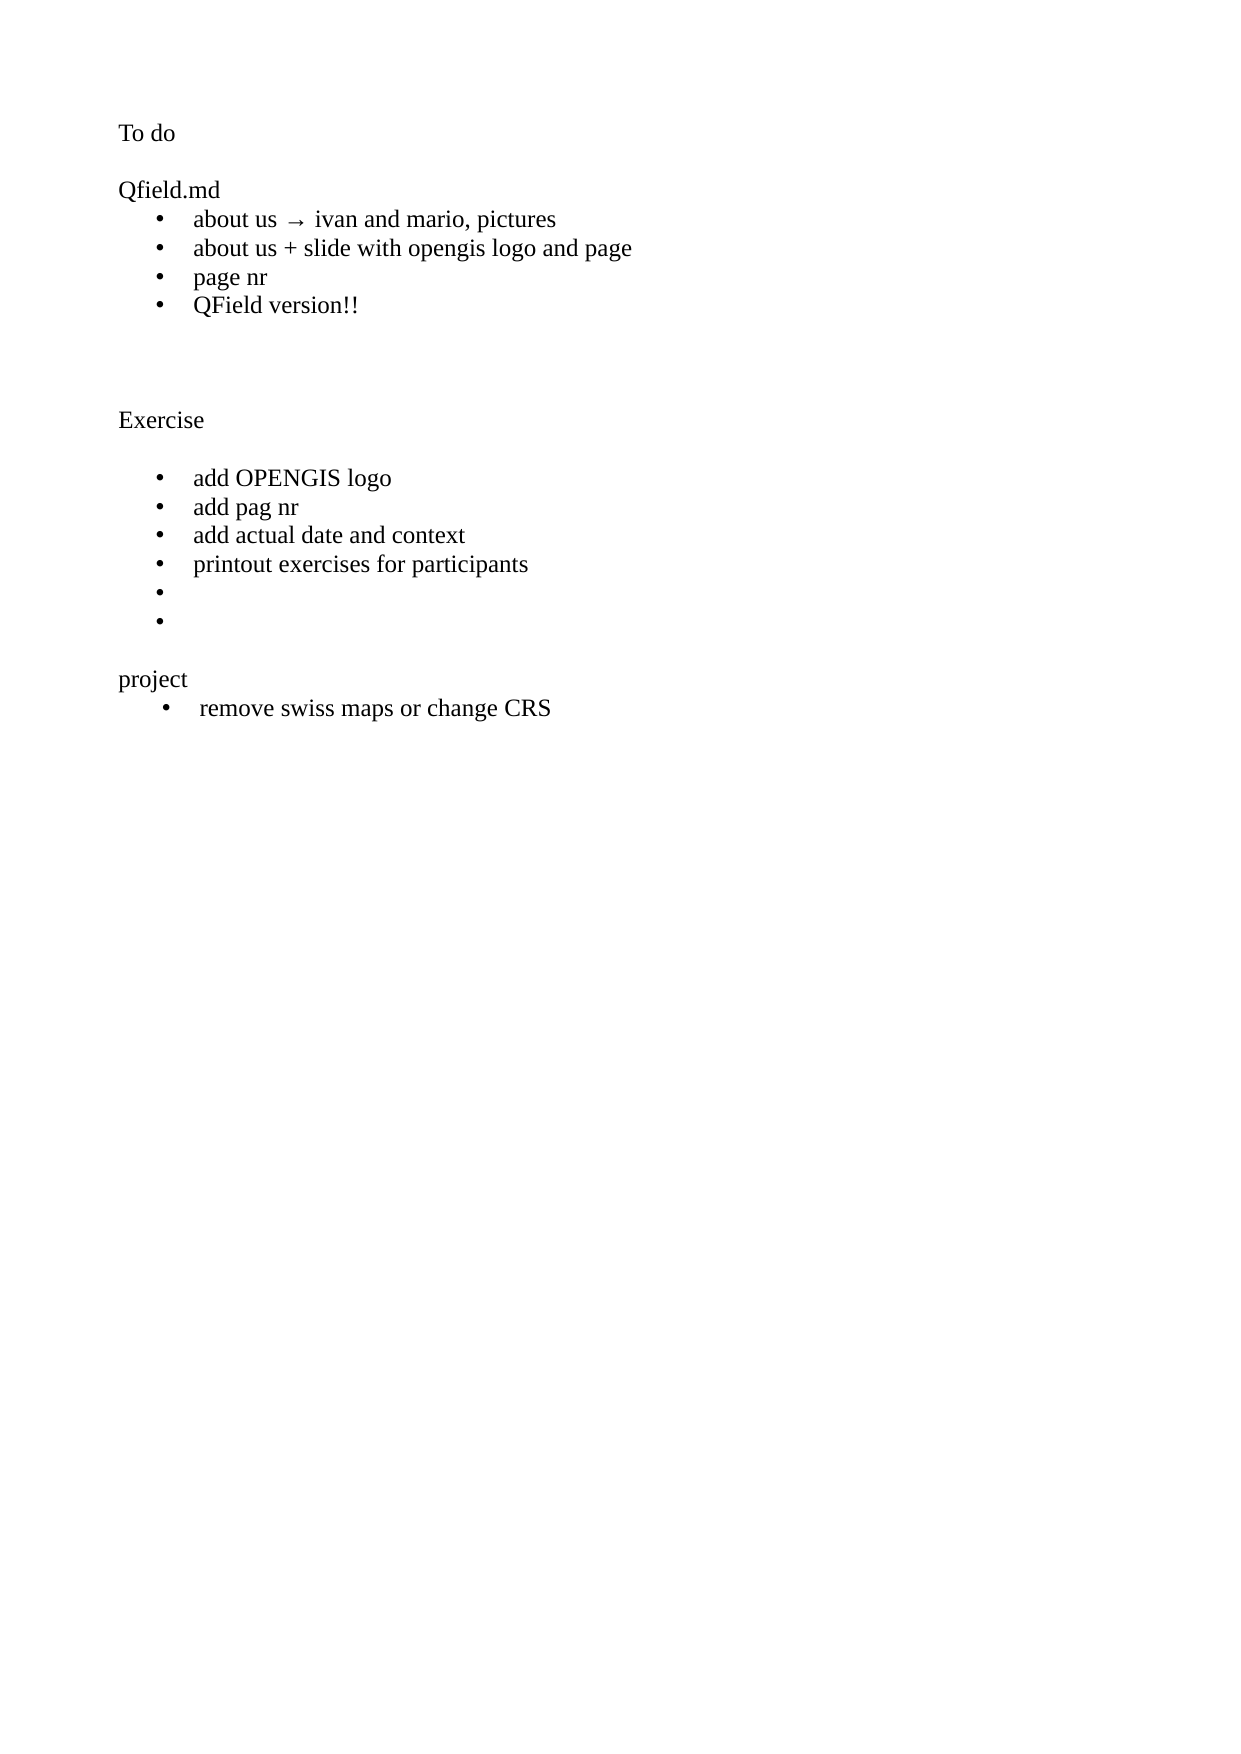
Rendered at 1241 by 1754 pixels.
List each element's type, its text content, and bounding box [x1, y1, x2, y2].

list about us + slide with opengis logo and page [156, 233, 1122, 262]
list add pag nr [156, 492, 1122, 521]
text project [118, 664, 1122, 693]
text Exercise [118, 406, 1122, 434]
list add actual date and context [156, 521, 1122, 549]
text Qfield.md [118, 176, 1122, 204]
list add OPENGIS logo [156, 463, 1122, 492]
list about us → ivan and mario, pictures [156, 204, 1122, 233]
list remove swiss maps or change CRS [162, 693, 1122, 722]
text To do [118, 118, 1122, 147]
list QField version!! [156, 291, 1122, 319]
list printout exercises for participants [156, 549, 1122, 578]
list page nr [156, 262, 1122, 291]
